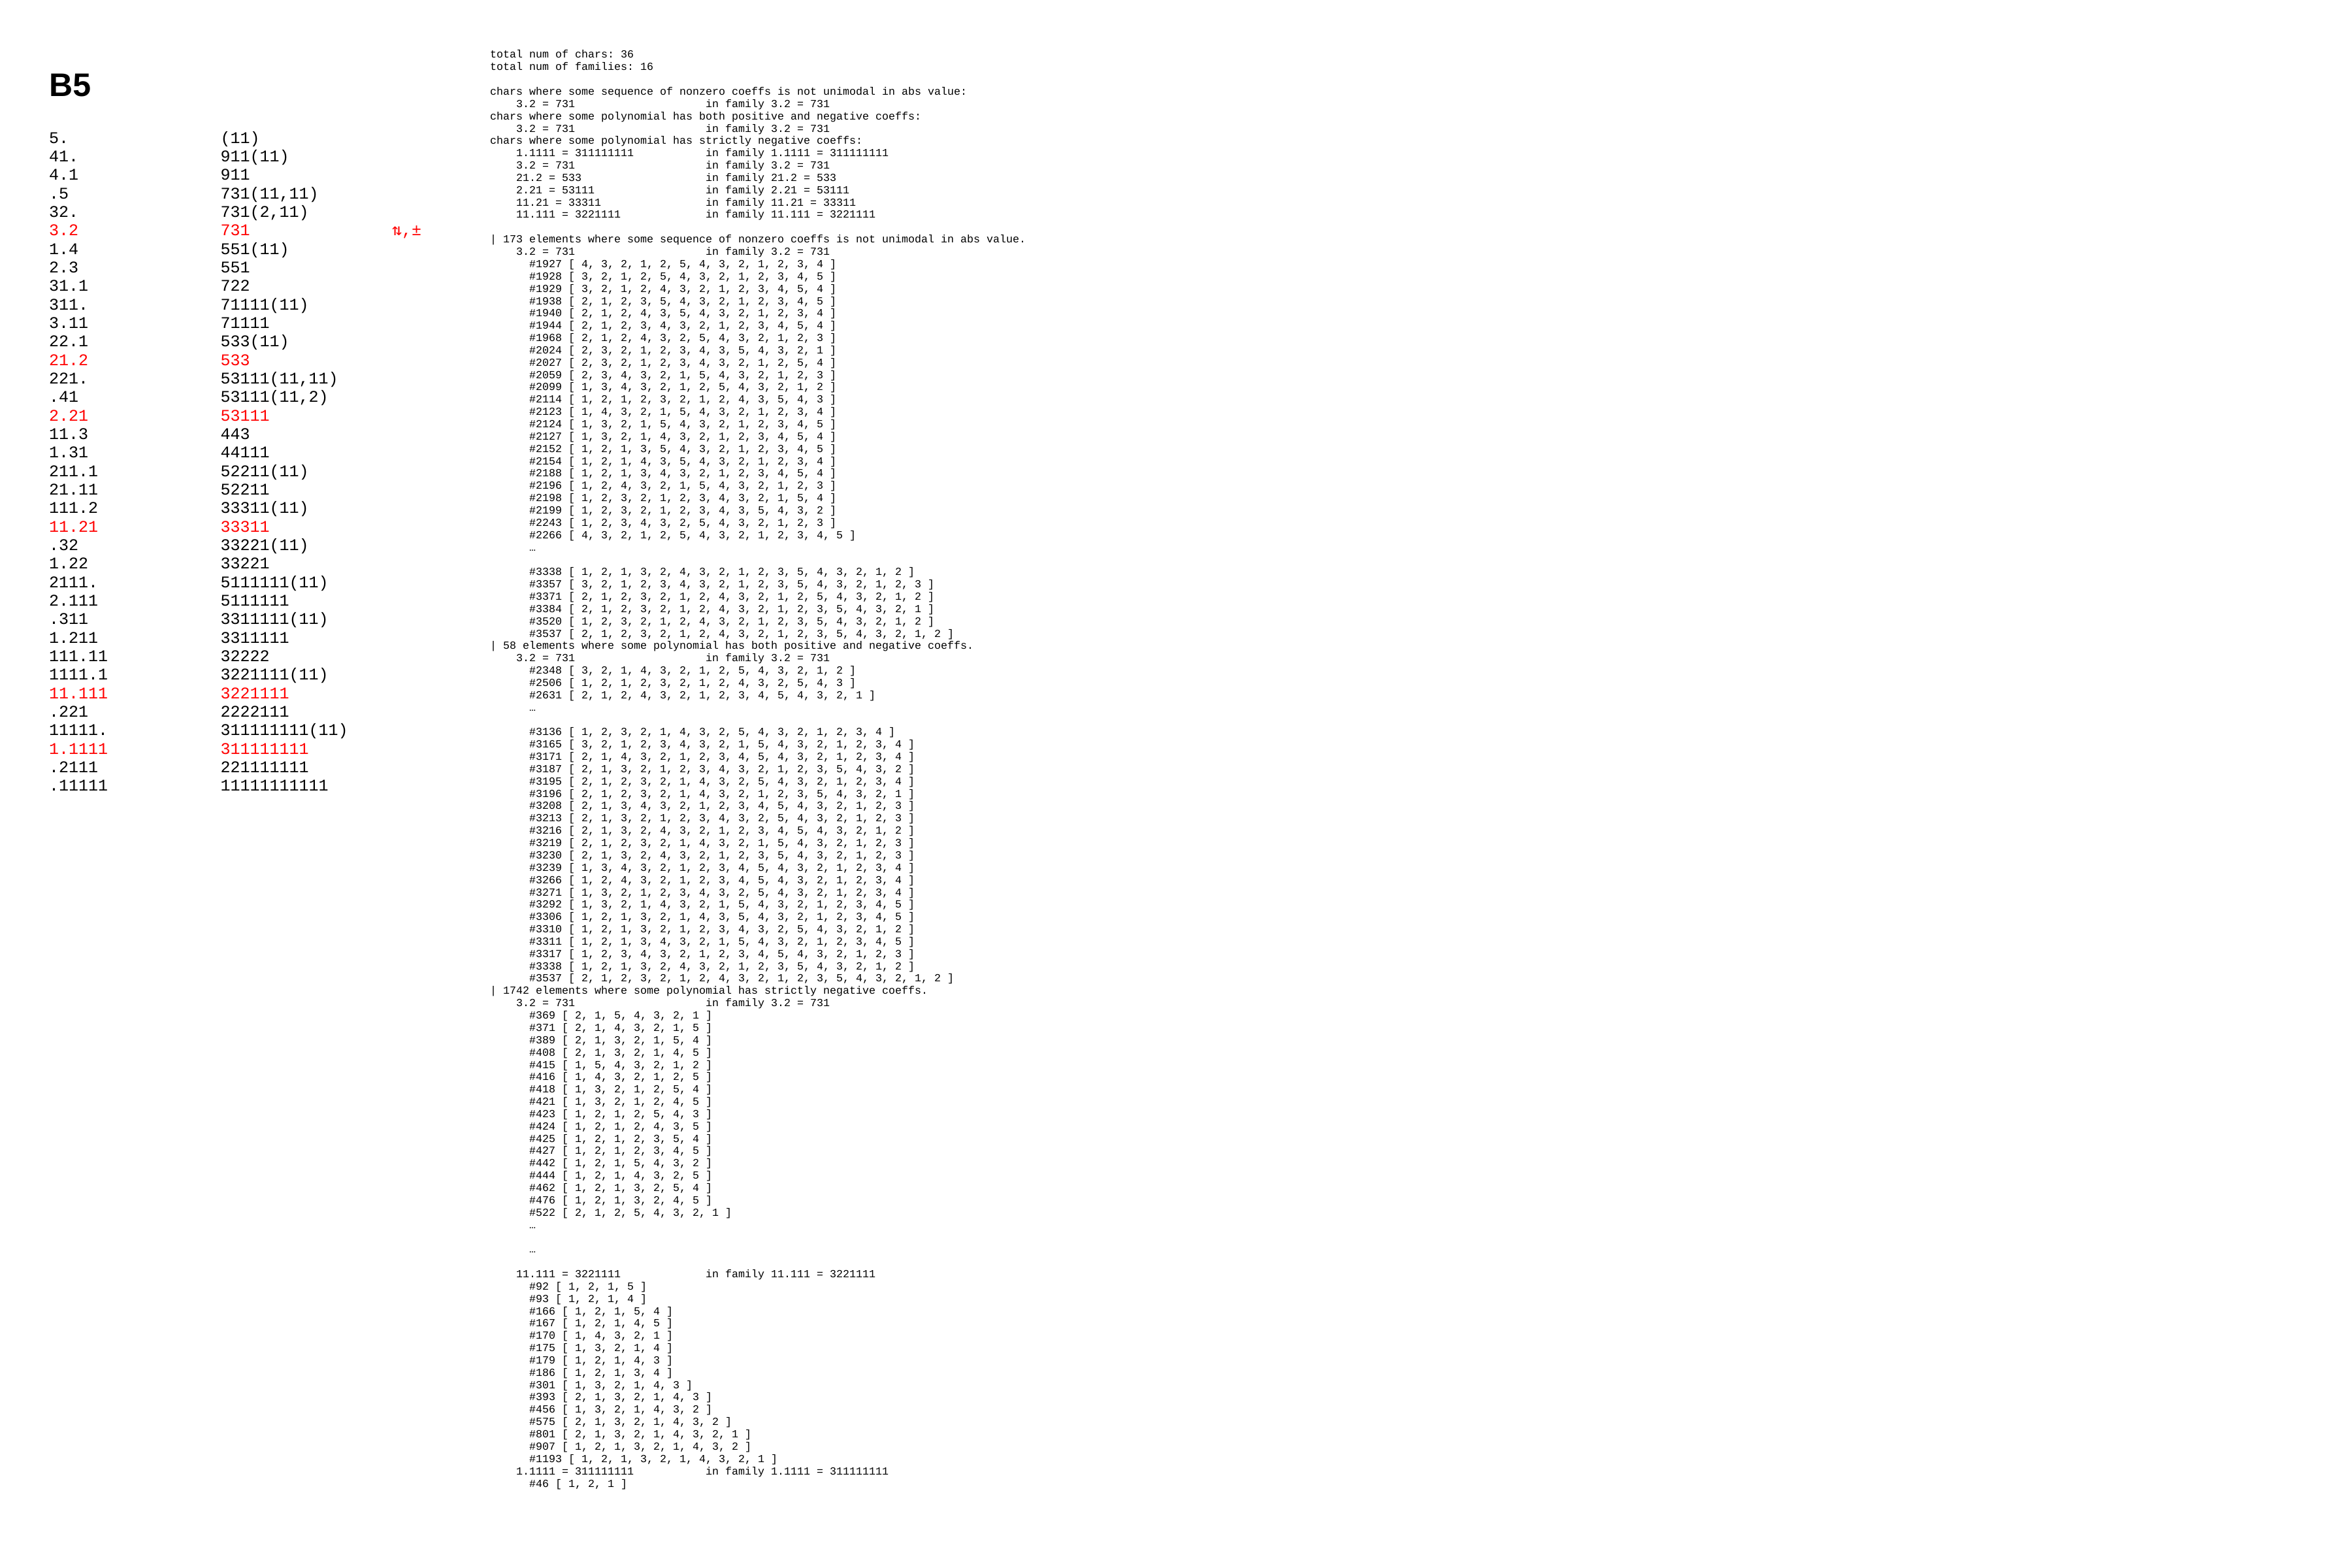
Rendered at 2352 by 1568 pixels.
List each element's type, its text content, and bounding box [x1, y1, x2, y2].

table_cell [392, 278, 465, 296]
table_cell [392, 722, 465, 740]
text #2059 [ 2, 3, 4, 3, 2, 1, 5, 4, 3, 2, 1, 2, 3 ] [490, 369, 1078, 382]
text #3266 [ 1, 2, 4, 3, 2, 1, 2, 3, 4, 5, 4, 3, 2, 1, 2, 3, 4 ] [490, 874, 1078, 887]
table_cell 3311111(11) [221, 611, 392, 629]
text #3219 [ 2, 1, 2, 3, 2, 1, 4, 3, 2, 1, 5, 4, 3, 2, 1, 2, 3 ] [490, 838, 1078, 850]
text #3208 [ 2, 1, 3, 4, 3, 2, 1, 2, 3, 4, 5, 4, 3, 2, 1, 2, 3 ] [490, 800, 1078, 813]
table_cell .41 [49, 389, 220, 407]
text #179 [ 1, 2, 1, 4, 3 ] [490, 1354, 1078, 1367]
text #2196 [ 1, 2, 4, 3, 2, 1, 5, 4, 3, 2, 1, 2, 3 ] [490, 480, 1078, 493]
table_cell .2111 [49, 759, 220, 777]
table_cell .5 [49, 185, 220, 204]
table_cell [392, 463, 465, 482]
table_cell .311 [49, 611, 220, 629]
text #369 [ 2, 1, 5, 4, 3, 2, 1 ] [490, 1010, 1078, 1022]
text #522 [ 2, 1, 2, 5, 4, 3, 2, 1 ] [490, 1207, 1078, 1219]
text #3384 [ 2, 1, 2, 3, 2, 1, 2, 4, 3, 2, 1, 2, 3, 5, 4, 3, 2, 1 ] [490, 603, 1078, 615]
text chars where some polynomial has strictly negative coeffs: [490, 135, 1078, 148]
table_cell 33221(11) [221, 537, 392, 555]
text #2114 [ 1, 2, 1, 2, 3, 2, 1, 2, 4, 3, 5, 4, 3 ] [490, 394, 1078, 406]
table_cell [392, 389, 465, 407]
text 3.2 = 731 in family 3.2 = 731 [490, 98, 1078, 110]
table_cell 211.1 [49, 463, 220, 482]
text 11.111 = 3221111 in family 11.111 = 3221111 [490, 1269, 1078, 1281]
text | 58 elements where some polynomial has both positive and negative coeffs. [490, 640, 1078, 653]
table_cell [392, 574, 465, 593]
text #2152 [ 1, 2, 1, 3, 5, 4, 3, 2, 1, 2, 3, 4, 5 ] [490, 443, 1078, 455]
table_cell 2.21 [49, 407, 220, 426]
text #3196 [ 2, 1, 2, 3, 2, 1, 4, 3, 2, 1, 2, 3, 5, 4, 3, 2, 1 ] [490, 788, 1078, 800]
table_cell [392, 740, 465, 759]
text #2188 [ 1, 2, 1, 3, 4, 3, 2, 1, 2, 3, 4, 5, 4 ] [490, 468, 1078, 480]
table_cell 551(11) [221, 240, 392, 259]
text #1928 [ 3, 2, 1, 2, 5, 4, 3, 2, 1, 2, 3, 4, 5 ] [490, 270, 1078, 283]
text #3213 [ 2, 1, 3, 2, 1, 2, 3, 4, 3, 2, 5, 4, 3, 2, 1, 2, 3 ] [490, 813, 1078, 825]
table_cell [392, 500, 465, 518]
table_cell [392, 518, 465, 537]
text #3338 [ 1, 2, 1, 3, 2, 4, 3, 2, 1, 2, 3, 5, 4, 3, 2, 1, 2 ] [490, 566, 1078, 579]
text #3171 [ 2, 1, 4, 3, 2, 1, 2, 3, 4, 5, 4, 3, 2, 1, 2, 3, 4 ] [490, 751, 1078, 763]
table_cell 533(11) [221, 333, 392, 351]
text #3338 [ 1, 2, 1, 3, 2, 4, 3, 2, 1, 2, 3, 5, 4, 3, 2, 1, 2 ] [490, 960, 1078, 973]
text #175 [ 1, 3, 2, 1, 4 ] [490, 1343, 1078, 1354]
text #2024 [ 2, 3, 2, 1, 2, 3, 4, 3, 5, 4, 3, 2, 1 ] [490, 344, 1078, 357]
table_cell 443 [221, 426, 392, 444]
text 1.1111 = 311111111 in family 1.1111 = 311111111 [490, 148, 1078, 160]
text #3165 [ 3, 2, 1, 2, 3, 4, 3, 2, 1, 5, 4, 3, 2, 1, 2, 3, 4 ] [490, 739, 1078, 751]
table_cell 731(11,11) [221, 185, 392, 204]
table_cell 21.11 [49, 482, 220, 500]
table_cell 1.4 [49, 240, 220, 259]
text #3317 [ 1, 2, 3, 4, 3, 2, 1, 2, 3, 4, 5, 4, 3, 2, 1, 2, 3 ] [490, 948, 1078, 960]
text … [490, 702, 1078, 714]
text #3239 [ 1, 3, 4, 3, 2, 1, 2, 3, 4, 5, 4, 3, 2, 1, 2, 3, 4 ] [490, 862, 1078, 874]
table_cell [392, 185, 465, 204]
table_cell 1.31 [49, 444, 220, 463]
text #421 [ 1, 3, 2, 1, 2, 4, 5 ] [490, 1096, 1078, 1108]
table_cell 3.2 [49, 222, 220, 240]
text 3.2 = 731 in family 3.2 = 731 [490, 123, 1078, 135]
text 11.111 = 3221111 in family 11.111 = 3221111 [490, 209, 1078, 221]
text #3520 [ 1, 2, 3, 2, 1, 2, 4, 3, 2, 1, 2, 3, 5, 4, 3, 2, 1, 2 ] [490, 615, 1078, 628]
table_cell [392, 259, 465, 278]
table_cell 32222 [221, 648, 392, 666]
text #2198 [ 1, 2, 3, 2, 1, 2, 3, 4, 3, 2, 1, 5, 4 ] [490, 493, 1078, 505]
table_cell 33311 [221, 518, 392, 537]
text #424 [ 1, 2, 1, 2, 4, 3, 5 ] [490, 1120, 1078, 1133]
table_cell 311. [49, 296, 220, 315]
text #1193 [ 1, 2, 1, 3, 2, 1, 4, 3, 2, 1 ] [490, 1453, 1078, 1465]
text … [490, 1219, 1078, 1232]
text #575 [ 2, 1, 3, 2, 1, 4, 3, 2 ] [490, 1416, 1078, 1429]
text #3357 [ 3, 2, 1, 2, 3, 4, 3, 2, 1, 2, 3, 5, 4, 3, 2, 1, 2, 3 ] [490, 579, 1078, 591]
text chars where some sequence of nonzero coeffs is not unimodal in abs value: [490, 86, 1078, 98]
table_cell 11111111111 [221, 777, 392, 796]
text #2243 [ 1, 2, 3, 4, 3, 2, 5, 4, 3, 2, 1, 2, 3 ] [490, 517, 1078, 529]
table_cell [392, 759, 465, 777]
text #3195 [ 2, 1, 2, 3, 2, 1, 4, 3, 2, 5, 4, 3, 2, 1, 2, 3, 4 ] [490, 776, 1078, 788]
table_cell 311111111(11) [221, 722, 392, 740]
table_cell 911 [221, 167, 392, 185]
table_cell 11.111 [49, 685, 220, 704]
text #301 [ 1, 3, 2, 1, 4, 3 ] [490, 1379, 1078, 1392]
table_cell .32 [49, 537, 220, 555]
text #3371 [ 2, 1, 2, 3, 2, 1, 2, 4, 3, 2, 1, 2, 5, 4, 3, 2, 1, 2 ] [490, 591, 1078, 603]
table_cell [392, 593, 465, 611]
text #371 [ 2, 1, 4, 3, 2, 1, 5 ] [490, 1022, 1078, 1034]
table_cell [392, 370, 465, 389]
table_cell [392, 629, 465, 648]
text chars where some polynomial has both positive and negative coeffs: [490, 110, 1078, 123]
text #3311 [ 1, 2, 1, 3, 4, 3, 2, 1, 5, 4, 3, 2, 1, 2, 3, 4, 5 ] [490, 936, 1078, 948]
text #92 [ 1, 2, 1, 5 ] [490, 1281, 1078, 1293]
table_cell [392, 777, 465, 796]
text #2027 [ 2, 3, 2, 1, 2, 3, 4, 3, 2, 1, 2, 5, 4 ] [490, 357, 1078, 369]
text #1927 [ 4, 3, 2, 1, 2, 5, 4, 3, 2, 1, 2, 3, 4 ] [490, 259, 1078, 270]
text #170 [ 1, 4, 3, 2, 1 ] [490, 1330, 1078, 1343]
text 2.21 = 53111 in family 2.21 = 53111 [490, 184, 1078, 197]
table_cell [392, 204, 465, 222]
text #2123 [ 1, 4, 3, 2, 1, 5, 4, 3, 2, 1, 2, 3, 4 ] [490, 406, 1078, 419]
table_cell 31.1 [49, 278, 220, 296]
text #1938 [ 2, 1, 2, 3, 5, 4, 3, 2, 1, 2, 3, 4, 5 ] [490, 295, 1078, 308]
text #1968 [ 2, 1, 2, 4, 3, 2, 5, 4, 3, 2, 1, 2, 3 ] [490, 333, 1078, 344]
text 11.21 = 33311 in family 11.21 = 33311 [490, 197, 1078, 209]
text 3.2 = 731 in family 3.2 = 731 [490, 160, 1078, 172]
text 3.2 = 731 in family 3.2 = 731 [490, 246, 1078, 259]
text #2099 [ 1, 3, 4, 3, 2, 1, 2, 5, 4, 3, 2, 1, 2 ] [490, 382, 1078, 394]
text #389 [ 2, 1, 3, 2, 1, 5, 4 ] [490, 1034, 1078, 1047]
text #2348 [ 3, 2, 1, 4, 3, 2, 1, 2, 5, 4, 3, 2, 1, 2 ] [490, 665, 1078, 678]
text #2631 [ 2, 1, 2, 4, 3, 2, 1, 2, 3, 4, 5, 4, 3, 2, 1 ] [490, 689, 1078, 702]
table_cell 53111 [221, 407, 392, 426]
table_cell 731(2,11) [221, 204, 392, 222]
text #3216 [ 2, 1, 3, 2, 4, 3, 2, 1, 2, 3, 4, 5, 4, 3, 2, 1, 2 ] [490, 825, 1078, 838]
table_cell [392, 444, 465, 463]
text #3292 [ 1, 3, 2, 1, 4, 3, 2, 1, 5, 4, 3, 2, 1, 2, 3, 4, 5 ] [490, 899, 1078, 911]
table_cell 4.1 [49, 167, 220, 185]
table_cell 53111(11,11) [221, 370, 392, 389]
text #2124 [ 1, 3, 2, 1, 5, 4, 3, 2, 1, 2, 3, 4, 5 ] [490, 419, 1078, 431]
table_cell 44111 [221, 444, 392, 463]
text #3230 [ 2, 1, 3, 2, 4, 3, 2, 1, 2, 3, 5, 4, 3, 2, 1, 2, 3 ] [490, 850, 1078, 862]
table_header (11) [221, 129, 392, 148]
table_cell 221111111 [221, 759, 392, 777]
table_cell 1111.1 [49, 666, 220, 685]
table_cell [392, 666, 465, 685]
table_cell 71111 [221, 315, 392, 333]
table_cell 3221111(11) [221, 666, 392, 685]
table_cell .11111 [49, 777, 220, 796]
text #408 [ 2, 1, 3, 2, 1, 4, 5 ] [490, 1047, 1078, 1059]
table_cell 731 [221, 222, 392, 240]
text … [490, 1244, 1078, 1256]
table_cell 111.2 [49, 500, 220, 518]
text #1940 [ 2, 1, 2, 4, 3, 5, 4, 3, 2, 1, 2, 3, 4 ] [490, 308, 1078, 320]
table_cell 722 [221, 278, 392, 296]
text #3271 [ 1, 3, 2, 1, 2, 3, 4, 3, 2, 5, 4, 3, 2, 1, 2, 3, 4 ] [490, 887, 1078, 899]
table_cell 111.11 [49, 648, 220, 666]
table_cell ⇅,± [392, 222, 465, 240]
table_cell 5111111(11) [221, 574, 392, 593]
table_cell 32. [49, 204, 220, 222]
table_cell [392, 685, 465, 704]
table_cell 1.211 [49, 629, 220, 648]
text #393 [ 2, 1, 3, 2, 1, 4, 3 ] [490, 1392, 1078, 1404]
text total num of families: 16 [490, 61, 1078, 74]
text | 1742 elements where some polynomial has strictly negative coeffs. [490, 985, 1078, 998]
table_cell [392, 296, 465, 315]
text #444 [ 1, 2, 1, 4, 3, 2, 5 ] [490, 1170, 1078, 1182]
table_cell [392, 148, 465, 167]
text #442 [ 1, 2, 1, 5, 4, 3, 2 ] [490, 1158, 1078, 1170]
text total num of chars: 36 [490, 49, 1078, 61]
table_cell .221 [49, 704, 220, 722]
text #3537 [ 2, 1, 2, 3, 2, 1, 2, 4, 3, 2, 1, 2, 3, 5, 4, 3, 2, 1, 2 ] [490, 628, 1078, 640]
table_cell 11.3 [49, 426, 220, 444]
table_cell [392, 167, 465, 185]
table_cell [392, 240, 465, 259]
text #3537 [ 2, 1, 2, 3, 2, 1, 2, 4, 3, 2, 1, 2, 3, 5, 4, 3, 2, 1, 2 ] [490, 973, 1078, 985]
table_cell 911(11) [221, 148, 392, 167]
text #425 [ 1, 2, 1, 2, 3, 5, 4 ] [490, 1133, 1078, 1145]
text #1929 [ 3, 2, 1, 2, 4, 3, 2, 1, 2, 3, 4, 5, 4 ] [490, 283, 1078, 295]
text #2154 [ 1, 2, 1, 4, 3, 5, 4, 3, 2, 1, 2, 3, 4 ] [490, 455, 1078, 468]
text 3.2 = 731 in family 3.2 = 731 [490, 998, 1078, 1010]
text #456 [ 1, 3, 2, 1, 4, 3, 2 ] [490, 1404, 1078, 1416]
table_cell 2.3 [49, 259, 220, 278]
table_cell 1.22 [49, 555, 220, 574]
table_cell 3.11 [49, 315, 220, 333]
table_cell [392, 351, 465, 370]
table_cell 3221111 [221, 685, 392, 704]
table_cell 311111111 [221, 740, 392, 759]
text #3306 [ 1, 2, 1, 3, 2, 1, 4, 3, 5, 4, 3, 2, 1, 2, 3, 4, 5 ] [490, 911, 1078, 924]
text #3136 [ 1, 2, 3, 2, 1, 4, 3, 2, 5, 4, 3, 2, 1, 2, 3, 4 ] [490, 727, 1078, 739]
table_cell [392, 333, 465, 351]
table_cell 11111. [49, 722, 220, 740]
text #907 [ 1, 2, 1, 3, 2, 1, 4, 3, 2 ] [490, 1441, 1078, 1453]
table_cell 2111. [49, 574, 220, 593]
table_cell 22.1 [49, 333, 220, 351]
table_cell 3311111 [221, 629, 392, 648]
text 1.1111 = 311111111 in family 1.1111 = 311111111 [490, 1465, 1078, 1478]
text … [490, 542, 1078, 554]
table_cell [392, 611, 465, 629]
text 21.2 = 533 in family 21.2 = 533 [490, 172, 1078, 184]
table_cell 52211(11) [221, 463, 392, 482]
text #423 [ 1, 2, 1, 2, 5, 4, 3 ] [490, 1108, 1078, 1120]
table_header [392, 129, 465, 148]
text #166 [ 1, 2, 1, 5, 4 ] [490, 1305, 1078, 1318]
text #416 [ 1, 4, 3, 2, 1, 2, 5 ] [490, 1071, 1078, 1084]
text #476 [ 1, 2, 1, 3, 2, 4, 5 ] [490, 1194, 1078, 1207]
table_cell [392, 537, 465, 555]
table_cell 41. [49, 148, 220, 167]
text #3187 [ 2, 1, 3, 2, 1, 2, 3, 4, 3, 2, 1, 2, 3, 5, 4, 3, 2 ] [490, 763, 1078, 776]
text #93 [ 1, 2, 1, 4 ] [490, 1293, 1078, 1305]
text #2266 [ 4, 3, 2, 1, 2, 5, 4, 3, 2, 1, 2, 3, 4, 5 ] [490, 529, 1078, 542]
text 3.2 = 731 in family 3.2 = 731 [490, 653, 1078, 665]
table_cell 533 [221, 351, 392, 370]
table_cell [392, 407, 465, 426]
table_cell 221. [49, 370, 220, 389]
table_cell 52211 [221, 482, 392, 500]
text #2199 [ 1, 2, 3, 2, 1, 2, 3, 4, 3, 5, 4, 3, 2 ] [490, 505, 1078, 517]
table_cell 2.111 [49, 593, 220, 611]
table_cell 53111(11,2) [221, 389, 392, 407]
table_cell 21.2 [49, 351, 220, 370]
table_cell 33221 [221, 555, 392, 574]
table_cell [392, 648, 465, 666]
text #186 [ 1, 2, 1, 3, 4 ] [490, 1367, 1078, 1379]
table_cell 5111111 [221, 593, 392, 611]
text #427 [ 1, 2, 1, 2, 3, 4, 5 ] [490, 1145, 1078, 1158]
subtitle B5 [49, 65, 465, 103]
text #801 [ 2, 1, 3, 2, 1, 4, 3, 2, 1 ] [490, 1429, 1078, 1441]
table_cell [392, 704, 465, 722]
table_cell 551 [221, 259, 392, 278]
table_cell 33311(11) [221, 500, 392, 518]
table_cell 71111(11) [221, 296, 392, 315]
text #1944 [ 2, 1, 2, 3, 4, 3, 2, 1, 2, 3, 4, 5, 4 ] [490, 320, 1078, 333]
table_cell 2222111 [221, 704, 392, 722]
text #46 [ 1, 2, 1 ] [490, 1478, 1078, 1490]
table_cell 1.1111 [49, 740, 220, 759]
text #418 [ 1, 3, 2, 1, 2, 5, 4 ] [490, 1084, 1078, 1096]
text #462 [ 1, 2, 1, 3, 2, 5, 4 ] [490, 1182, 1078, 1194]
text #2506 [ 1, 2, 1, 2, 3, 2, 1, 2, 4, 3, 2, 5, 4, 3 ] [490, 678, 1078, 689]
table_cell [392, 555, 465, 574]
text #2127 [ 1, 3, 2, 1, 4, 3, 2, 1, 2, 3, 4, 5, 4 ] [490, 431, 1078, 443]
text | 173 elements where some sequence of nonzero coeffs is not unimodal in abs value. [490, 234, 1078, 246]
text #167 [ 1, 2, 1, 4, 5 ] [490, 1318, 1078, 1330]
table_cell [392, 482, 465, 500]
table_header 5. [49, 129, 220, 148]
table_cell [392, 315, 465, 333]
table_cell [392, 426, 465, 444]
text #3310 [ 1, 2, 1, 3, 2, 1, 2, 3, 4, 3, 2, 5, 4, 3, 2, 1, 2 ] [490, 924, 1078, 936]
table_cell 11.21 [49, 518, 220, 537]
text #415 [ 1, 5, 4, 3, 2, 1, 2 ] [490, 1059, 1078, 1071]
